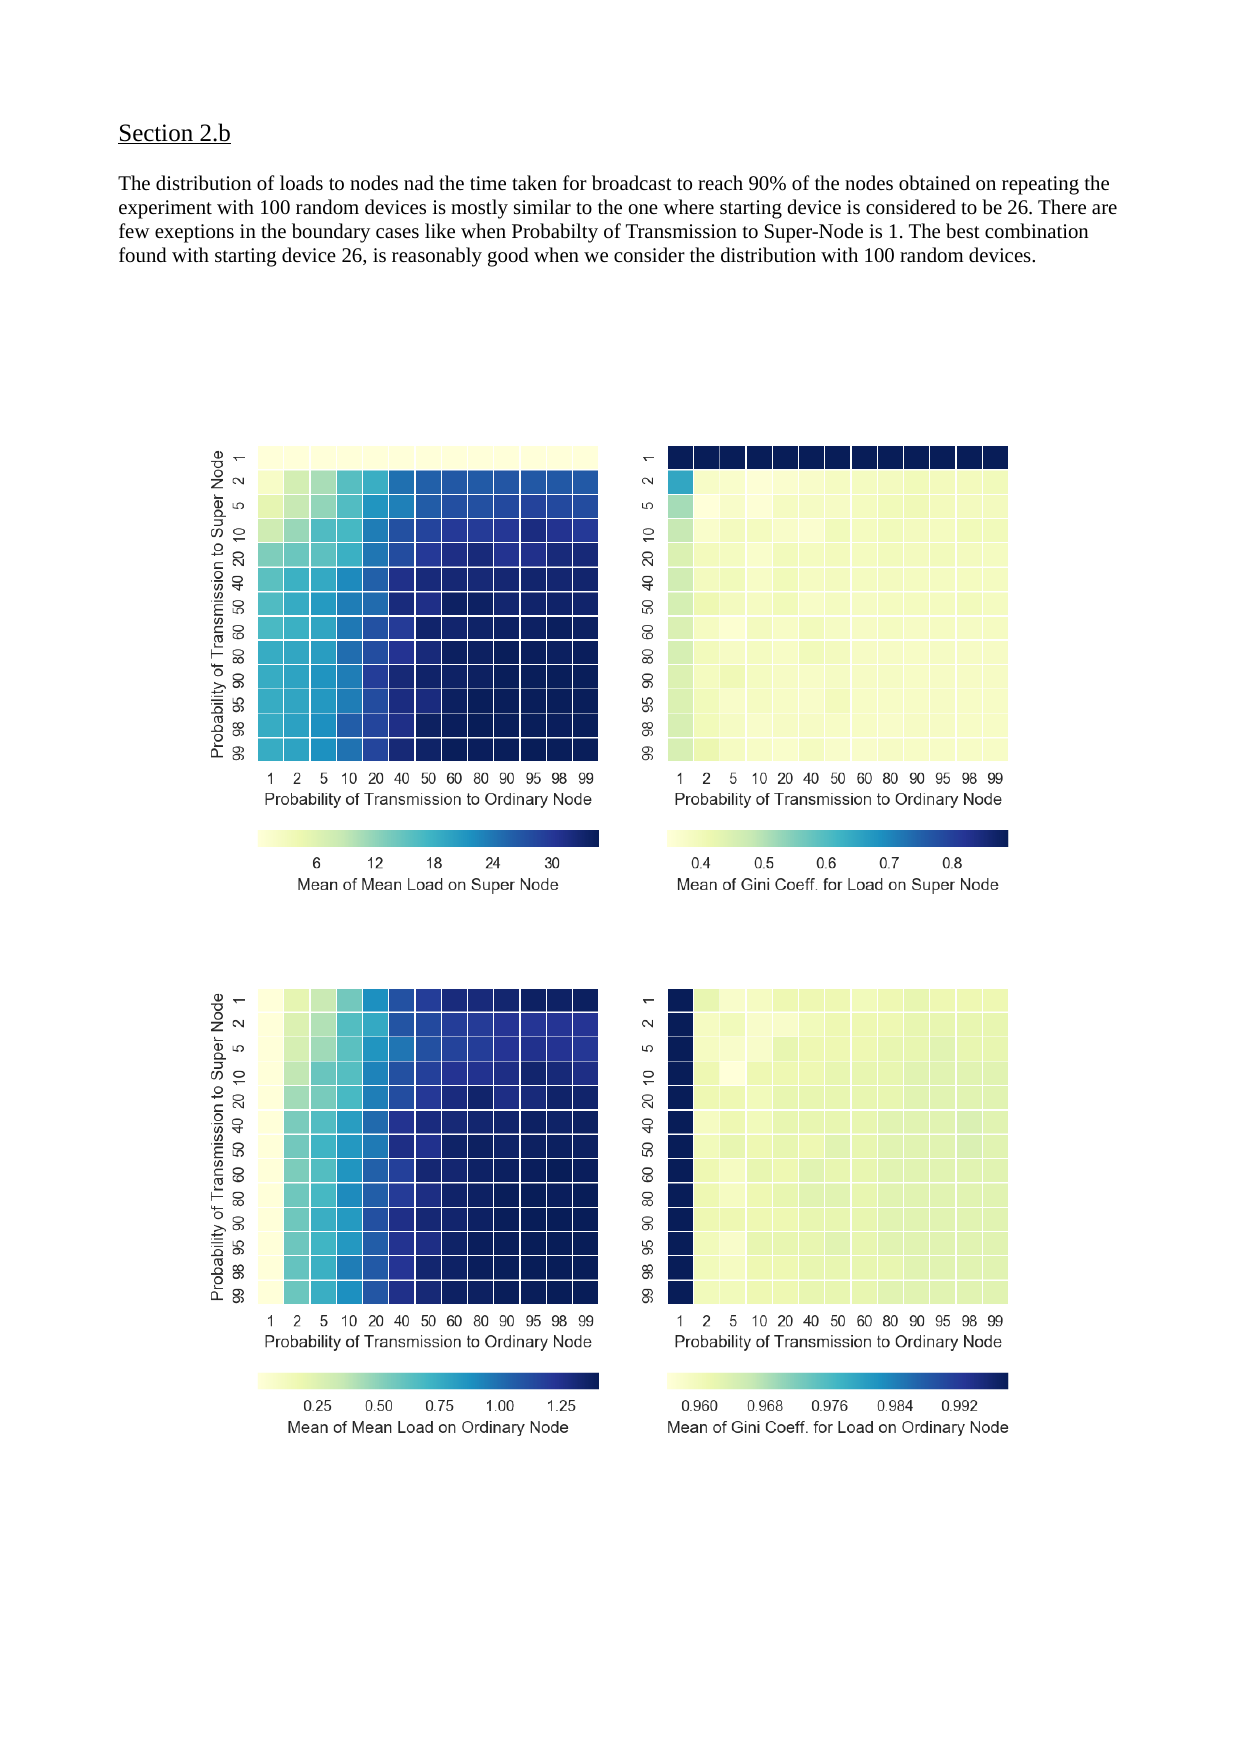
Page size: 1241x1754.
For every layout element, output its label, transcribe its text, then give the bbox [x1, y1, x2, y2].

text Section 2.b [118, 118, 1122, 147]
picture [136, 290, 1105, 1582]
text The distribution of loads to nodes nad the time taken for broadcast to reach 90% of the nodes obtained on repeating the experiment with 100 random devices is mostly similar to the one where starting device is considered to be 26. There are few exeptions in the boundary cases like when Probabilty of Transmission to Super-Node is 1. The best combination found with starting device 26, is reasonably good when we consider the distribution with 100 random devices. [118, 171, 1122, 267]
